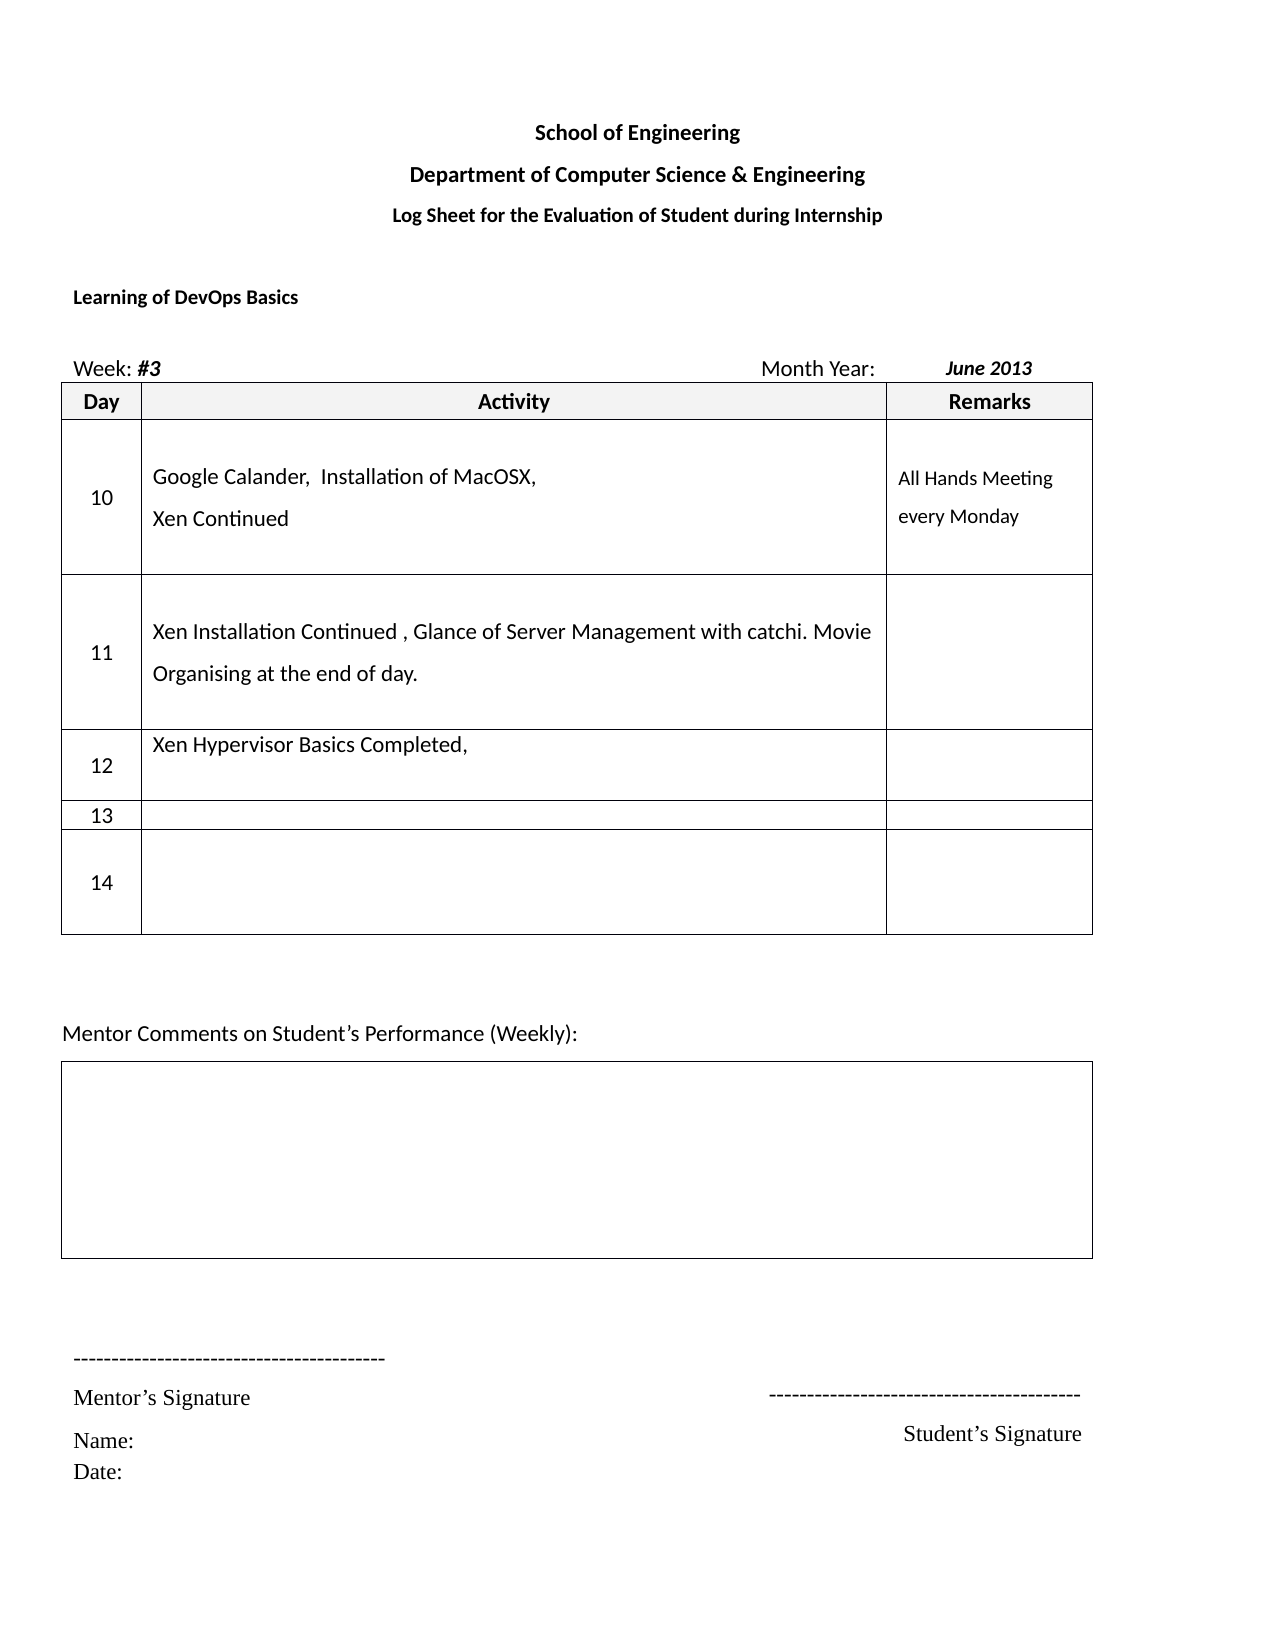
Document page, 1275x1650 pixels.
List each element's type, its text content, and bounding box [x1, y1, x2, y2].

table_cell Google Calander, Installation of MacOSX, Xen Continued [142, 420, 886, 574]
text Mentor Comments on Student’s Performance (Weekly): [62, 1019, 1157, 1047]
table_cell [887, 575, 1092, 729]
table_header Learning of DevOps Basics [62, 282, 1093, 312]
table_cell 14 [62, 830, 141, 934]
table_cell [887, 801, 1092, 829]
table_cell [142, 801, 886, 829]
table_cell 13 [62, 801, 141, 829]
table_cell Xen Installation Continued , Glance of Server Management with catchi. Movie Organising at the end of day. [142, 575, 886, 729]
table_cell All Hands Meeting every Monday [887, 420, 1092, 574]
table_header Month Year: [549, 354, 886, 382]
text Log Sheet for the Evaluation of Student during Internship [118, 202, 1157, 227]
text Department of Computer Science & Engineering [118, 160, 1157, 188]
table_cell Day [62, 383, 141, 419]
table_cell [887, 830, 1092, 934]
table_cell 12 [62, 730, 141, 800]
table_cell 10 [62, 420, 141, 574]
table_cell Remarks [887, 383, 1092, 419]
table_header [62, 1062, 1092, 1258]
table_header ----------------------------------------- Mentor’s Signature Name: Date: [62, 1301, 568, 1486]
table_cell Xen Hypervisor Basics Completed, [142, 730, 886, 800]
table_cell 11 [62, 575, 141, 729]
table_header Week: #3 [61, 354, 549, 382]
table_cell Activity [142, 383, 886, 419]
text School of Engineering [118, 118, 1157, 146]
table_cell [142, 830, 886, 934]
table_header June 2013 [886, 354, 1093, 382]
table_cell [887, 730, 1092, 800]
table_header ----------------------------------------- Student’s Signature [568, 1301, 1093, 1486]
